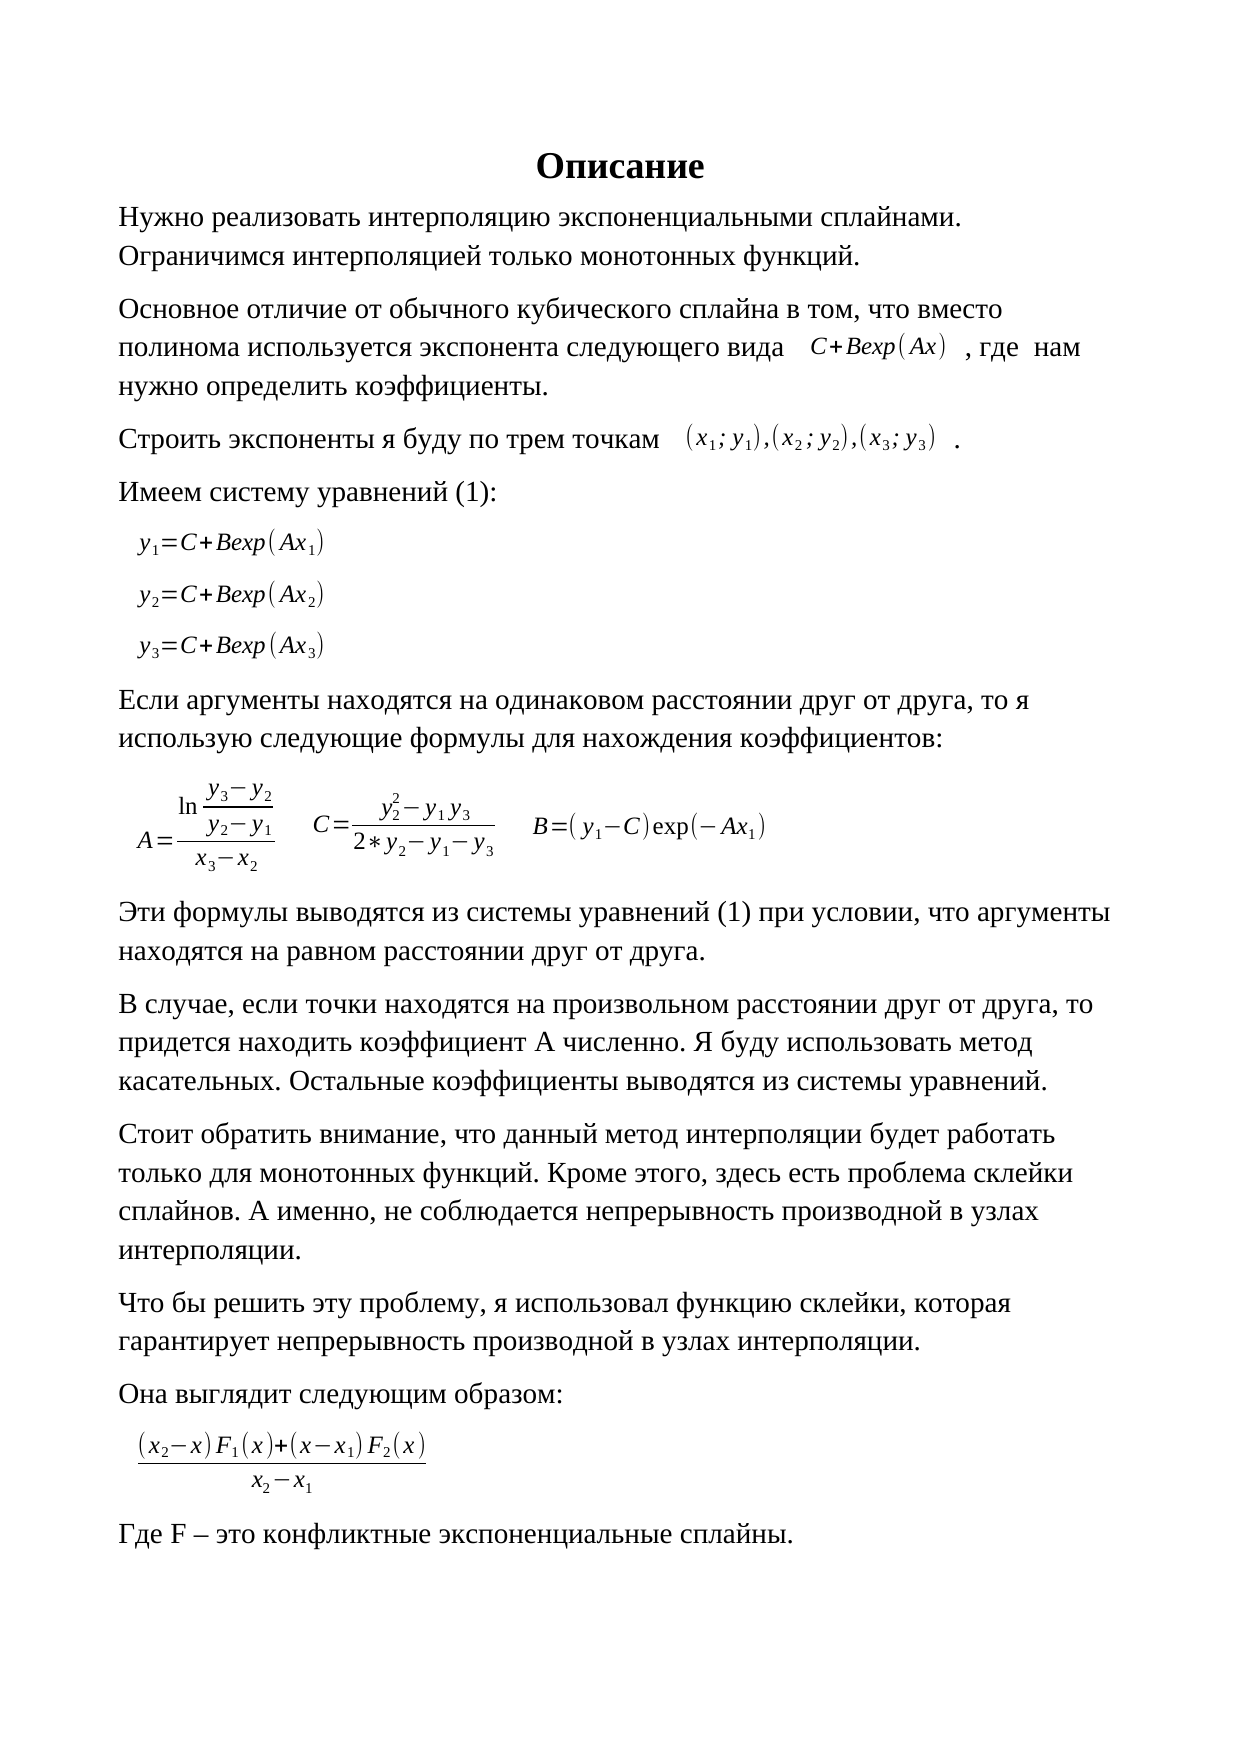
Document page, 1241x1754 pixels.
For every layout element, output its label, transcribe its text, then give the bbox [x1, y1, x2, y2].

text Если аргументы находятся на одинаковом расстоянии друг от друга, то я использую следующие формулы для нахождения коэффициентов: [118, 682, 1122, 754]
subtitle Описание [118, 143, 1122, 187]
text Где F – это конфликтные экспоненциальные сплайны. [118, 1516, 1122, 1550]
text Стоит обратить внимание, что данный метод интерполяции будет работать только для монотонных функций. Кроме этого, здесь есть проблема склейки сплайнов. А именно, не соблюдается непрерывность производной в узлах интерполяции. [118, 1116, 1122, 1265]
text Имеем систему уравнений (1): [118, 474, 1122, 508]
text Что бы решить эту проблему, я использовал функцию склейки, которая гарантирует непрерывность производной в узлах интерполяции. [118, 1285, 1122, 1357]
text Эти формулы выводятся из системы уравнений (1) при условии, что аргументы находятся на равном расстоянии друг от друга. [118, 894, 1122, 966]
text Нужно реализовать интерполяцию экспоненциальными сплайнами. Ограничимся интерполяцией только монотонных функций. [118, 199, 1122, 271]
text В случае, если точки находятся на произвольном расстоянии друг от друга, то придется находить коэффициент A численно. Я буду использовать метод касательных. Остальные коэффициенты выводятся из системы уравнений. [118, 986, 1122, 1097]
text Основное отличие от обычного кубического сплайна в том, что вместо полинома используется экспонента следующего вида , где нам нужно определить коэффициенты. [118, 291, 1122, 402]
text Она выглядит следующим образом: [118, 1377, 1122, 1410]
text Строить экспоненты я буду по трем точкам . [118, 421, 1122, 455]
